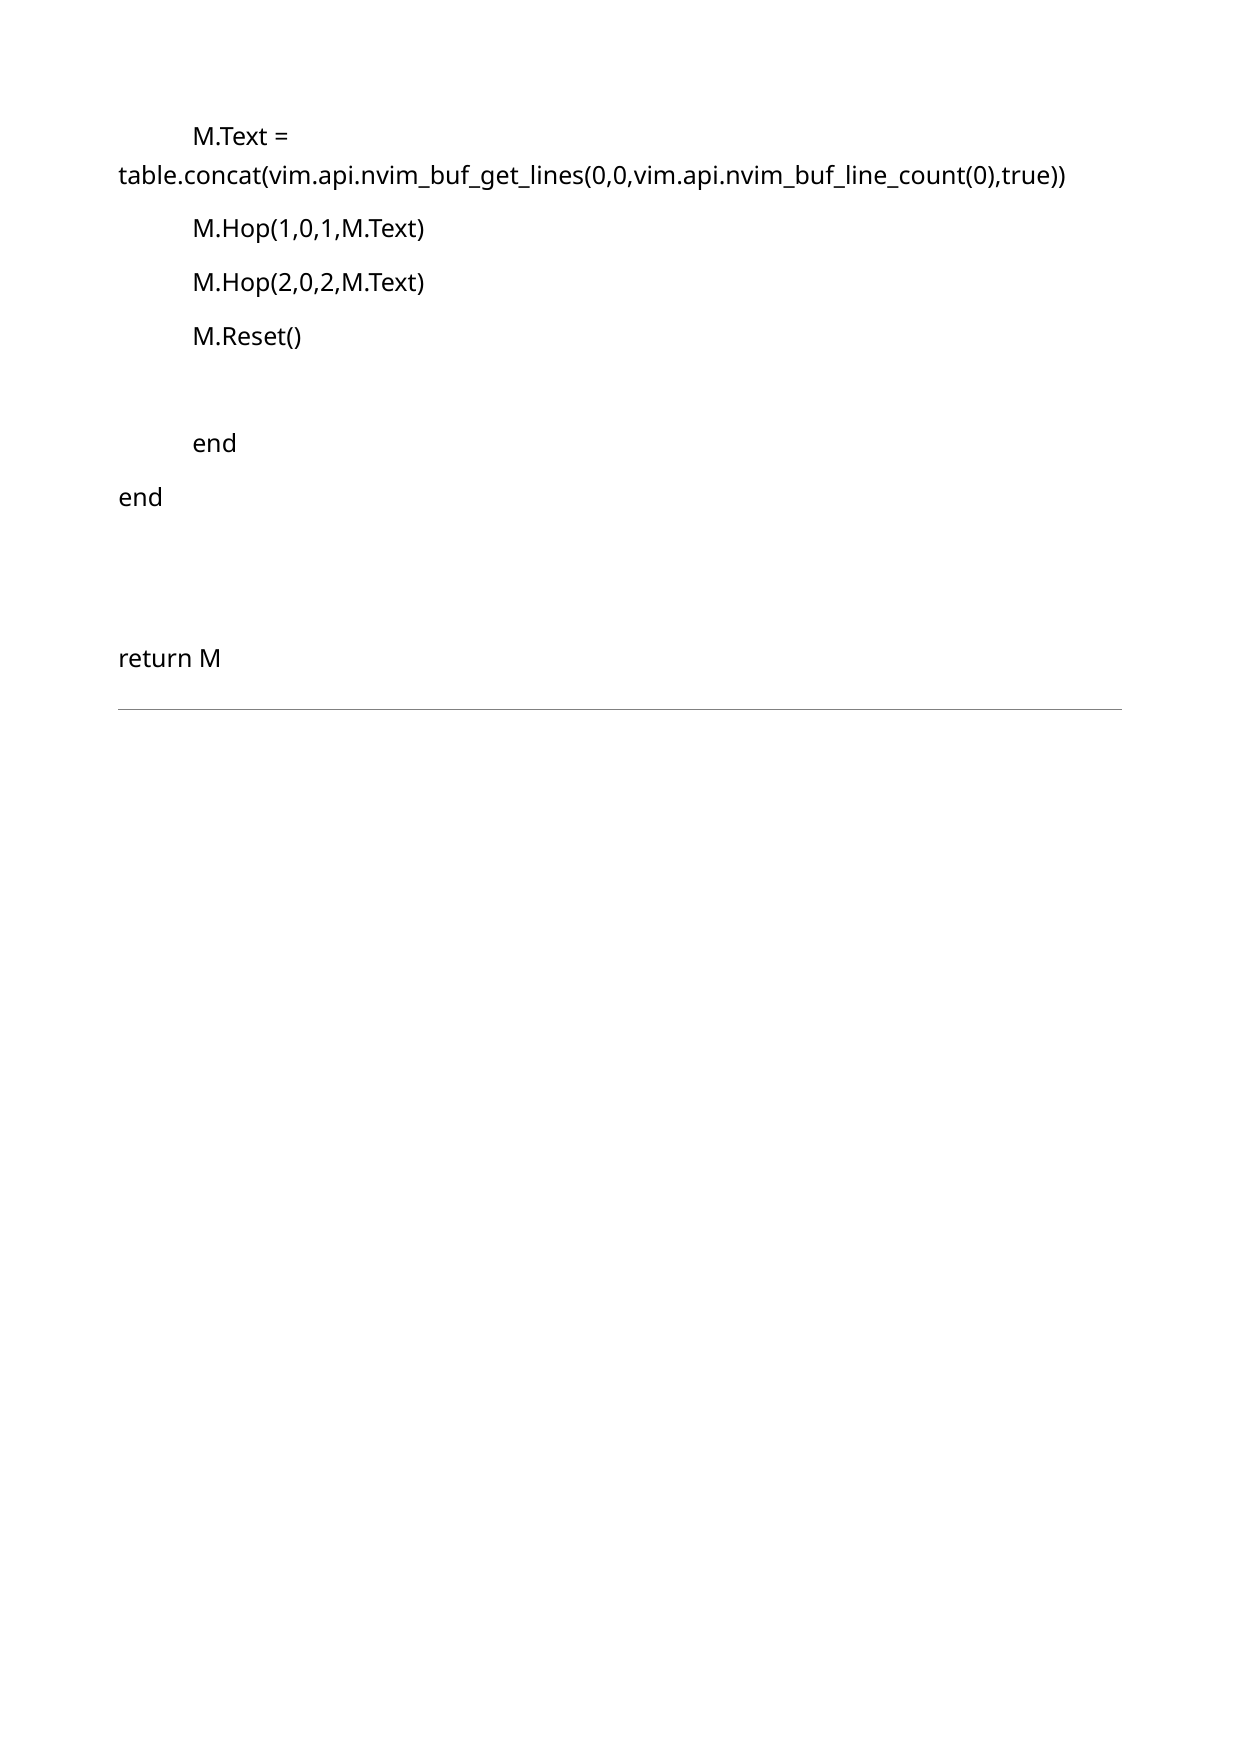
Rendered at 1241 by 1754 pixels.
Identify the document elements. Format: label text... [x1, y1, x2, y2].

text M.Text = table.concat(vim.api.nvim_buf_get_lines(0,0,vim.api.nvim_buf_line_count(0),true)) [118, 118, 1122, 191]
text M.Reset() [118, 318, 1122, 353]
text end [118, 426, 1122, 460]
text M.Hop(2,0,2,M.Text) [118, 265, 1122, 299]
text end [118, 480, 1122, 514]
text M.Hop(1,0,1,M.Text) [118, 211, 1122, 245]
text return M [118, 641, 1122, 675]
